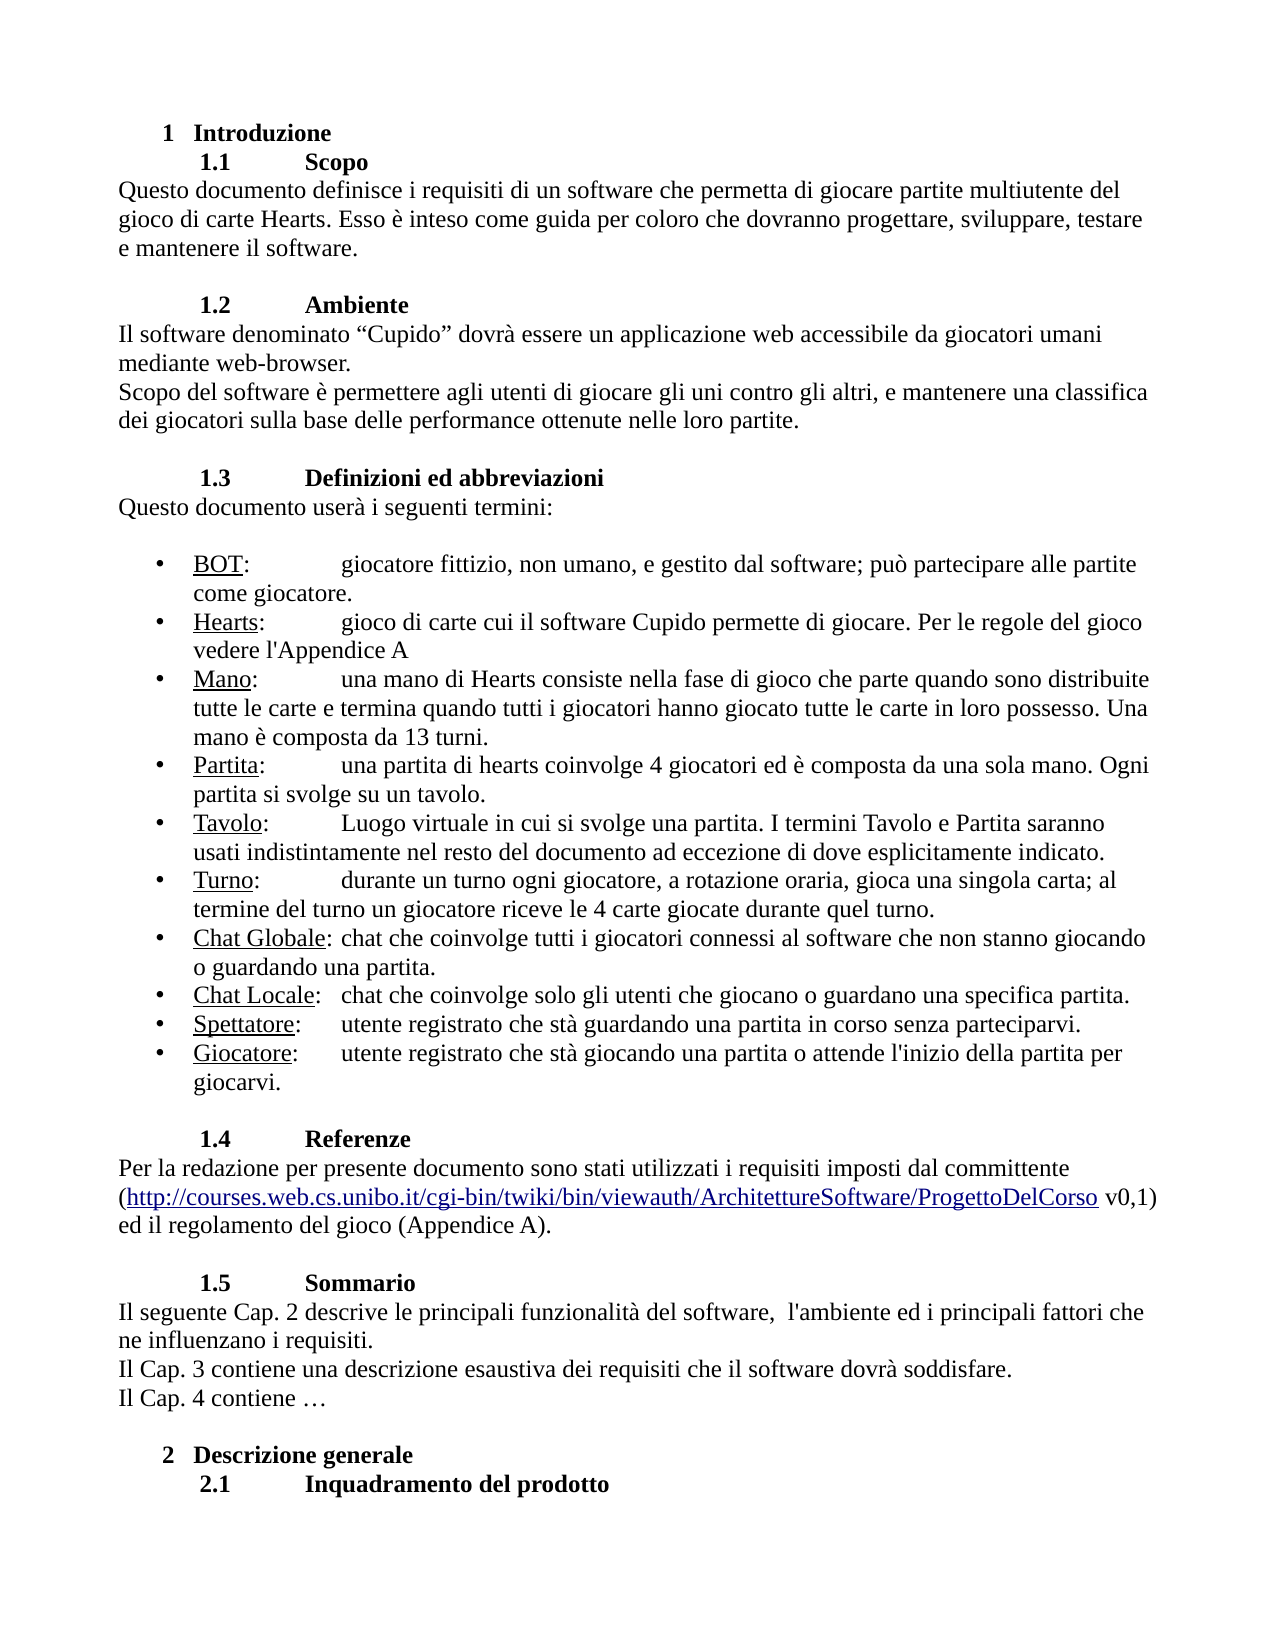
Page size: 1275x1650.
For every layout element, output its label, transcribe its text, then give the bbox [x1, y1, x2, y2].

text Questo documento definisce i requisiti di un software che permetta di giocare partite multiutente del gioco di carte Hearts. Esso è inteso come guida per coloro che dovranno progettare, sviluppare, testare e mantenere il software. [118, 176, 1157, 262]
list Ambiente [193, 291, 1157, 319]
text Il software denominato “Cupido” dovrà essere un applicazione web accessibile da giocatori umani mediante web-browser. [118, 319, 1157, 377]
list Inquadramento del prodotto [193, 1469, 1157, 1498]
text Per la redazione per presente documento sono stati utilizzati i requisiti imposti dal committente (http://courses.web.cs.unibo.it/cgi-bin/twiki/bin/viewauth/ArchitettureSoftware/ProgettoDelCorso v0,1) ed il regolamento del gioco (Appendice A). [118, 1153, 1157, 1239]
list Descrizione generale [156, 1441, 1157, 1469]
list Chat Locale: chat che coinvolge solo gli utenti che giocano o guardano una specifica partita. [156, 981, 1157, 1009]
text Il Cap. 4 contiene … [118, 1383, 1157, 1412]
list Introduzione [156, 118, 1157, 147]
text Il Cap. 3 contiene una descrizione esaustiva dei requisiti che il software dovrà soddisfare. [118, 1354, 1157, 1383]
list BOT: giocatore fittizio, non umano, e gestito dal software; può partecipare alle partite come giocatore. [156, 549, 1157, 607]
list Spettatore: utente registrato che stà guardando una partita in corso senza parteciparvi. [156, 1009, 1157, 1038]
list Mano: una mano di Hearts consiste nella fase di gioco che parte quando sono distribuite tutte le carte e termina quando tutti i giocatori hanno giocato tutte le carte in loro possesso. Una mano è composta da 13 turni. [156, 664, 1157, 751]
list Sommario [193, 1268, 1157, 1297]
list Giocatore: utente registrato che stà giocando una partita o attende l'inizio della partita per giocarvi. [156, 1038, 1157, 1096]
list Referenze [193, 1124, 1157, 1153]
text Scopo del software è permettere agli utenti di giocare gli uni contro gli altri, e mantenere una classifica dei giocatori sulla base delle performance ottenute nelle loro partite. [118, 377, 1157, 434]
list Partita: una partita di hearts coinvolge 4 giocatori ed è composta da una sola mano. Ogni partita si svolge su un tavolo. [156, 751, 1157, 808]
list Tavolo: Luogo virtuale in cui si svolge una partita. I termini Tavolo e Partita saranno usati indistintamente nel resto del documento ad eccezione di dove esplicitamente indicato. [156, 808, 1157, 866]
text Questo documento userà i seguenti termini: [118, 492, 1157, 521]
list Definizioni ed abbreviazioni [193, 463, 1157, 492]
list Hearts: gioco di carte cui il software Cupido permette di giocare. Per le regole del gioco vedere l'Appendice A [156, 607, 1157, 664]
list Scopo [193, 147, 1157, 176]
list Turno: durante un turno ogni giocatore, a rotazione oraria, gioca una singola carta; al termine del turno un giocatore riceve le 4 carte giocate durante quel turno. [156, 866, 1157, 923]
list Chat Globale: chat che coinvolge tutti i giocatori connessi al software che non stanno giocando o guardando una partita. [156, 923, 1157, 981]
text Il seguente Cap. 2 descrive le principali funzionalità del software, l'ambiente ed i principali fattori che ne influenzano i requisiti. [118, 1297, 1157, 1354]
